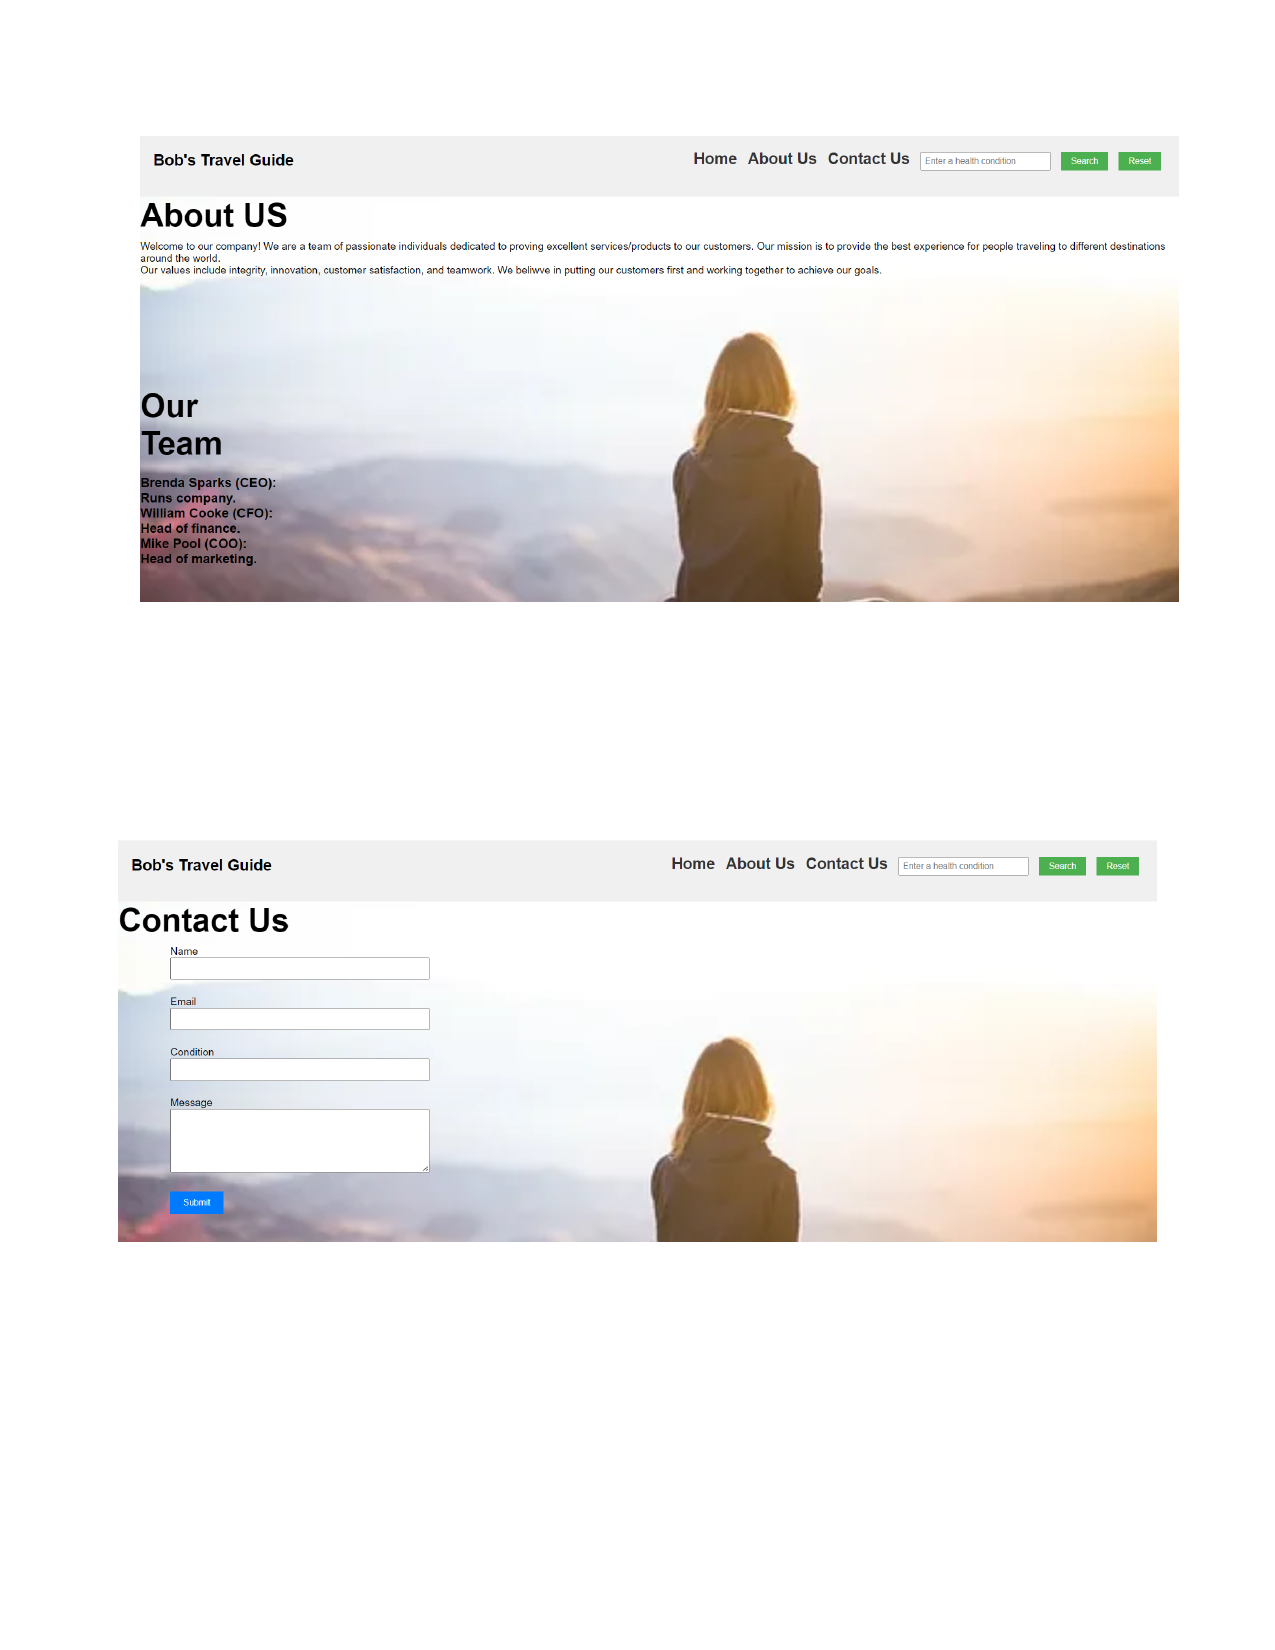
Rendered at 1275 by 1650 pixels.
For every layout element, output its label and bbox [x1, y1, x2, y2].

picture [118, 840, 1157, 1242]
picture [140, 136, 1179, 602]
